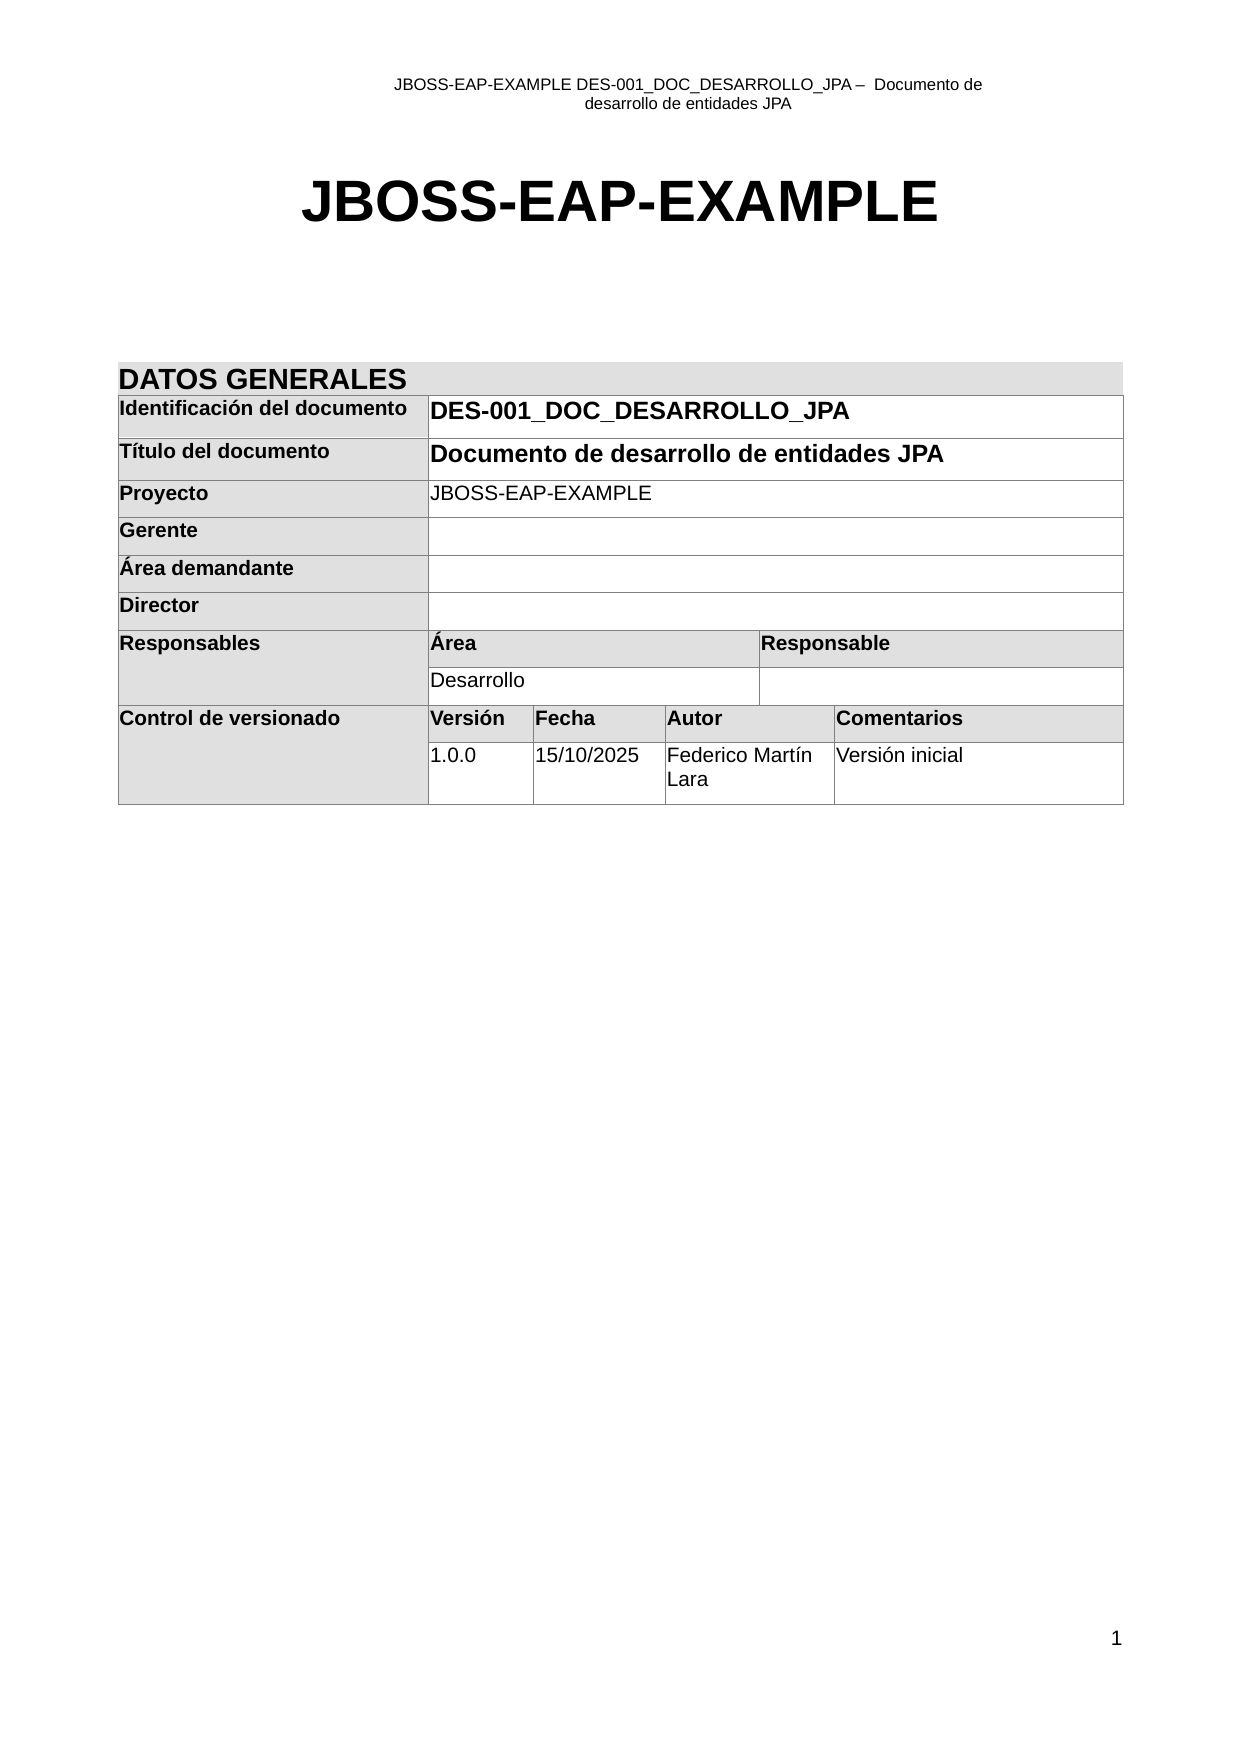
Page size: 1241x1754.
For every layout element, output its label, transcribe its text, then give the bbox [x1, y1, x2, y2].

table_cell [429, 518, 1123, 555]
table_cell Director [119, 593, 428, 630]
table_cell Área [429, 631, 759, 667]
table_cell 1.0.0 [429, 743, 533, 804]
table_cell DES-001_DOC_DESARROLLO_JPA [429, 396, 1123, 437]
table_cell Documento de desarrollo de entidades JPA [429, 439, 1123, 480]
table_cell Responsable [760, 631, 1123, 667]
table_cell JBOSS-EAP-EXAMPLE [429, 481, 1123, 517]
table_header DATOS GENERALES [118, 362, 1123, 395]
table_cell 15/10/2025 [534, 743, 665, 804]
table_cell Gerente [119, 518, 428, 555]
text JBOSS-EAP-EXAMPLE [118, 167, 1122, 234]
table_cell Título del documento [119, 439, 428, 480]
table_cell [760, 668, 1123, 705]
table_cell [429, 593, 1123, 630]
table_cell Comentarios [835, 706, 1123, 742]
table_cell Versión inicial [835, 743, 1123, 804]
table_cell Proyecto [119, 481, 428, 517]
table_cell Fecha [534, 706, 665, 742]
table_cell Identificación del documento [119, 396, 428, 437]
table_cell Desarrollo [429, 668, 759, 705]
table_cell Área demandante [119, 556, 428, 592]
table_cell Control de versionado [119, 706, 428, 804]
table_cell [429, 556, 1123, 592]
table_cell Responsables [119, 631, 428, 705]
table_cell Versión [429, 706, 533, 742]
table_cell Autor [666, 706, 834, 742]
table_cell Federico Martín Lara [666, 743, 834, 804]
